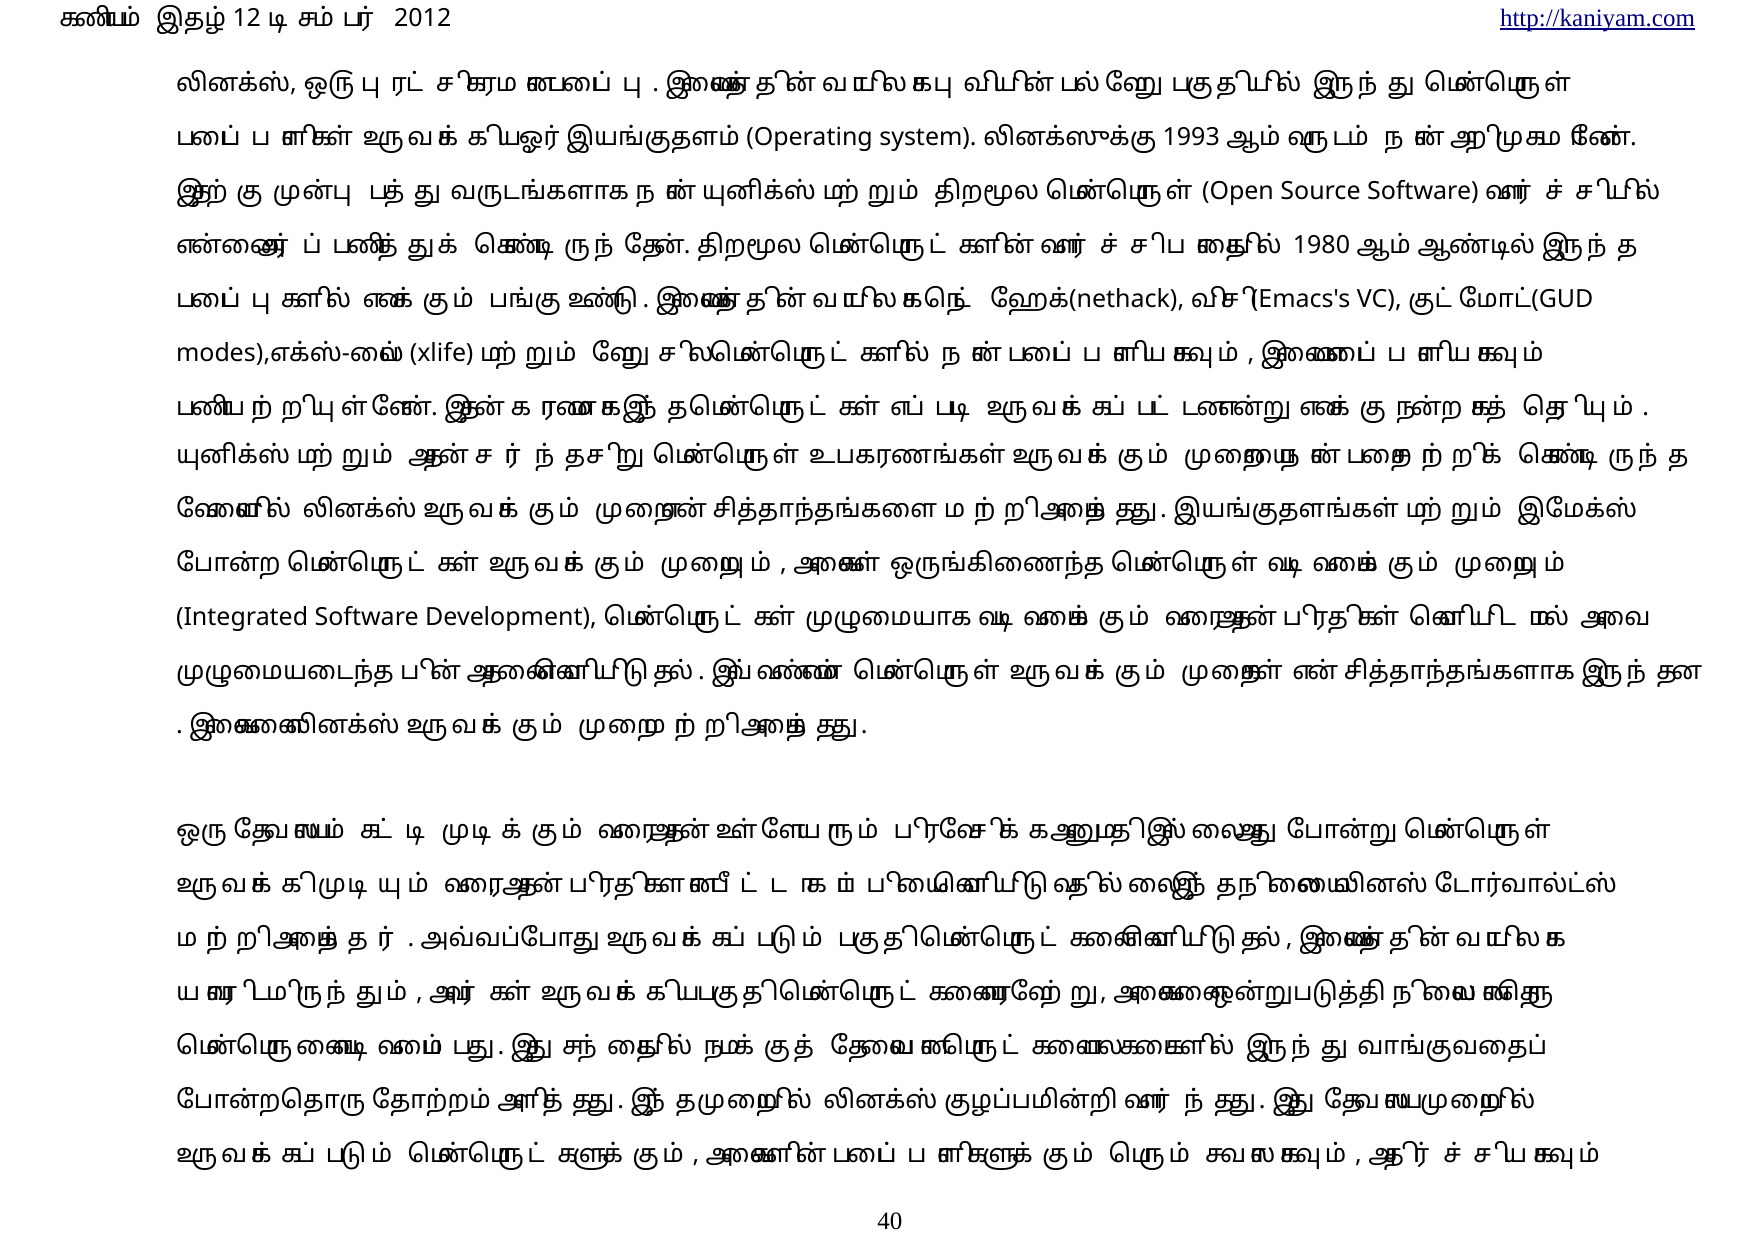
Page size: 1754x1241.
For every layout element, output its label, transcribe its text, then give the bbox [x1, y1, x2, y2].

text லினக்ஸ், ஒ௫ புரட்சிகரமான படைப்பு. இணையத்தின் வாயிலாக புவியின் பல்வேறு பகுதியில் இருந்து மென்பொருள் படைப்பாளிகள் உருவாக்கிய ஓர் இயங்குதளம் (Operating system). லினக்ஸுக்கு 1993 ஆம் வருடம் நான் அறிமுகமானேன். இதற்கு முன்பு பத்து வருடங்களாக நான் யுனிக்ஸ் மற்றும் திறமூல மென்பொருள் (Open Source Software) வளர்ச்சியில் என்னை அர்ப்பணித்துக் கொண்டிருந்தேன். திறமூல மென்பொருட்களின் வளர்ச்சி பாதையில் 1980 ஆம் ஆண்டில் இருந்த படைப்புகளில் எனக்கும் பங்கு உண்டு. இணையத்தின் வாயிலாக நெட் ஹேக்(nethack), விசி(Emacs's VC), குட் மோட்(GUD modes),எக்ஸ்-லைப்(xlife) மற்றும் வேறு சில மென்பொருட்களில் நான் படைப்பாளியாகவும், இணை படைப்பாளியாகவும் பணியாற்றியுள்ளேன். இதன் காரணமாக இந்த மென்பொருட்கள் எப்படி உருவாக்கப்பட்டன என்று எனக்கு நன்றாகத் தெரியும். யுனிக்ஸ் மற்றும் அதன் சார்ந்த சிறு மென்பொருள் உபகரணங்கள் உருவாக்கும் முறையை நான் பறைசாற்றிக் கொண்டிருந்த வேளையில் லினக்ஸ் உருவாக்கும் முறை என் சித்தாந்தங்களை மாற்றி அமைத்தது. இயங்குதளங்கள் மற்றும் இமேக்ஸ் போன்ற மென்பொருட்கள் உருவாக்கும் முறையும், அவைகள் ஒருங்கிணைந்த மென்பொருள் வடிவமைக்கும் முறையும் (Integrated Software Development), மென்பொருட்கள் முழுமையாக வடிவமைக்கும் வரை அதன் பிரதிகள் வெளியிடாமல் அவை முழுமையடைந்த பின் அதனை வெளியிடுதல். இவ்வண்ணம் மென்பொருள் உருவாக்கும் முறைகள் என் சித்தாந்தங்களாக இருந்தன . இவைகளை லினக்ஸ் உருவாக்கும் முறை மாற்றி அமைத்தது. ஒரு தேவாலயம் கட்டி முடிக்கும் வரை அதன் உள்ளே யாரும் பிரவேசிக்க அனுமதி இல்லை. அது போன்று மென்பொருள் உருவாக்கி முடியும் வரை, அதன் பிரதிகளான பீட்டா காப்பியை வெளியிடுவதில்லை. இந்த நிலையை லினஸ் டோர்வால்ட்ஸ் மாற்றி அமைத்தார். அவ்வப்போது உருவாக்கப்படும் பகுதி மென்பொருட்களை வெளியிடுதல், இணையத்தின் வாயிலாக யாவரிடமிருந்தும், அவர்கள் உருவாக்கிய பகுதி மென்பொருட்களை வரவேற்று, அவைகளை ஒன்றுபடுத்தி நிலையானதொரு மென்பொருளை வடிவமைப்பது. இது சந்தையில் நமக்குத் தேவையான பொருட்களை பல கடைகளில் இருந்து வாங்குவதைப் போன்றதொரு தோற்றம் அளித்தது. இந்த முறையில் லினக்ஸ் குழப்பமின்றி வளர்ந்தது. இது தேவாலய முறையில் உருவாக்கப்படும் மென்பொருட்களுக்கும், அவைகளின் படைப்பாளிகளுக்கும் பெரும் சவாலாகவும், அதிர்ச்சியாகவும் இருந்தது. 1996 ஆம் வருடத்தின் மத்தியில் இந்த மென் பொருட்கள் உருவாக்கும் சித்தாந்தங்களை சோதித்துப் பார்க்க எனக்கு ஒரு வாய்ப்பு கிடைத்தது, நான் ஒரு திறமூல மென்பொருளை உருவாக்கக் கிடைத்த சந்தர்ப்பம் அது. லினக்ஸ் உருவாக்கிய வழியில் என் மென்பொருளை உருவாக்கினேன். இவ்வழியில் எனக்கு பெரும் வெற்றி கிடைத்தது. திறமூல மென்பொருளில் 'ஃபெச்மெயில்' (fetchmail) என்னும் எனது படைப்பை வெற்றிகரமாக வெளியிட்டேன். மென்பொருள் பொறியியலில் லினக்ஸின் உருவாக்கத்தில் அறிவுறுத்தப்பட்ட வழிமுறையில் எனது படைப்பு அமைந்தது. மென்பொருள் பொறியியல் வளர்ச்சிக் கோட்பாட்டின் இரு துருவங்களான தேவாலய உருவாக்க முறை, சந்தையில் தேவைக்கு ஏற்ப கொள்முதல் செய்யும் முறை மற்றும் இவைகளின் வேறுபாடுகளை இங்கு விளக்க முயற்சிக்கிறேன். லினக்ஸ் உருவாக்கத்தின் கோட்பாடான பிழையைத் தேடி நீக்குதல், தேவாலய முறையில் உருவாக்கப்படும் மென்பொருளின் பிழை நீக்கும் இடர்பாடுகள் மற்றும் எதிர்காலத்தின் மென்பொருள் உருவாக்கும் முறையையும் இங்கு குறிப்பிடுகிறேன். 'ஃபெச்மெயில்' எனும் எனது படைப்பை உருவாக்கிய முறையை இங்கு விளக்குகிறேன். மேலும் திறமூல மென்பொருட்களின் சீரான வளர்ச்சியில் என் கருத்தை முன் வைக்கிறேன். இங்கு குறிப்பிடப்பட்டுள்ளவை எல்லாம் எனக்கு ஃபெச்மெயில் வடிவமைப்பதற்கு முன் தெரிந்தவைகள் அல்ல. லினக்ஸ் உலகின் வளர்ச்சியின் தனித்தன்மையை இங்கு விளக்குகிறேன். மேலும் லினக்ஸ் எப்படி பல மென்பொருட்களைக் கொண்ட ஓர் ஊற்றாக விளங்குகிறது என்பதை நம்மால் உணர முடியும். இக்கருத்துகள் உங்களுக்கு மிகவும் பயனுள்ளதாக இருக்கும் என நம்புகிறேன். [176, 64, 1695, 1172]
